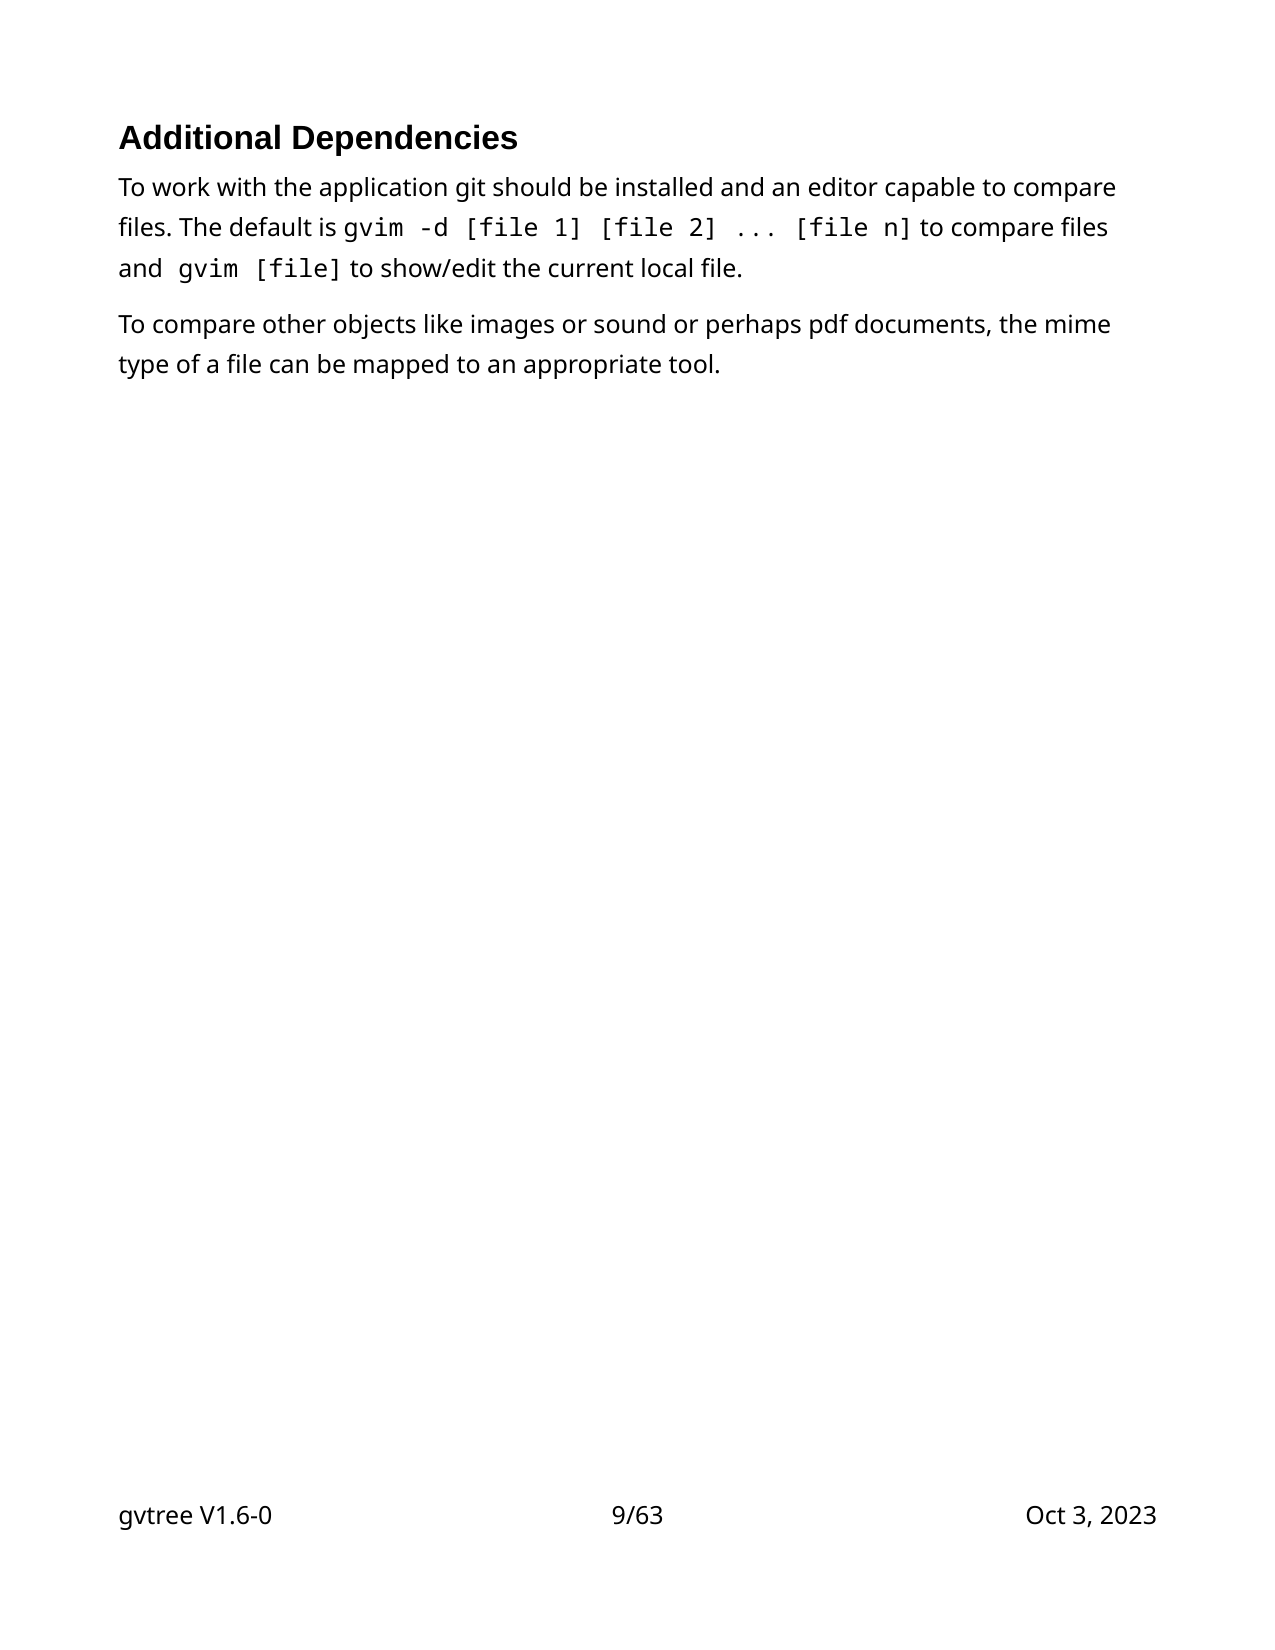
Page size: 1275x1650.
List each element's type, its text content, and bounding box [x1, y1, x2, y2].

text To work with the application git should be installed and an editor capable to compare files. The default is gvim -d [file 1] [file 2] ... [file n] to compare files and gvim [file] to show/edit the current local file. [118, 169, 1157, 285]
subtitle Additional Dependencies [118, 118, 1157, 157]
text To compare other objects like images or sound or perhaps pdf documents, the mime type of a file can be mapped to an appropriate tool. [118, 306, 1157, 381]
